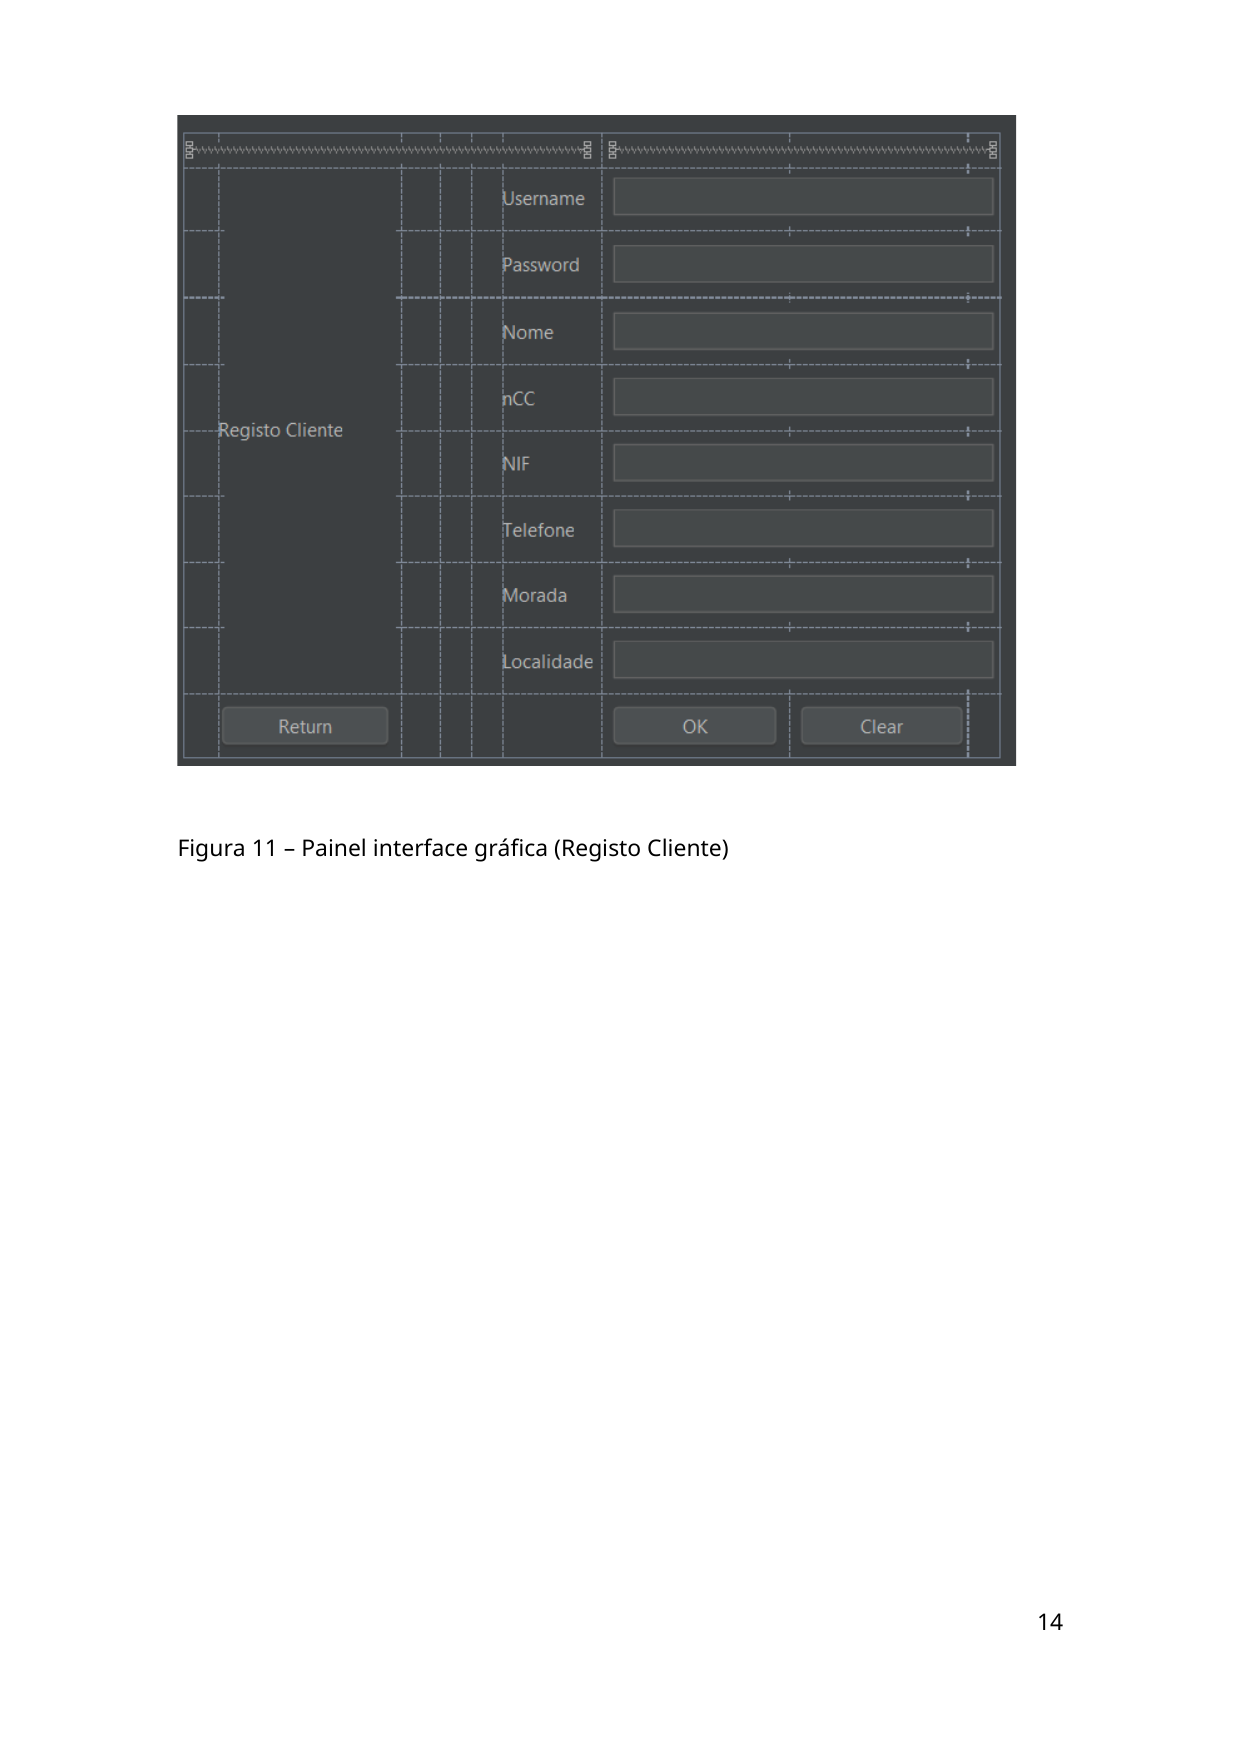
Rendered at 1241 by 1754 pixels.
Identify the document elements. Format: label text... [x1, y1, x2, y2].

text Figura 11 – Painel interface gráfica (Registo Cliente) [177, 832, 1063, 864]
